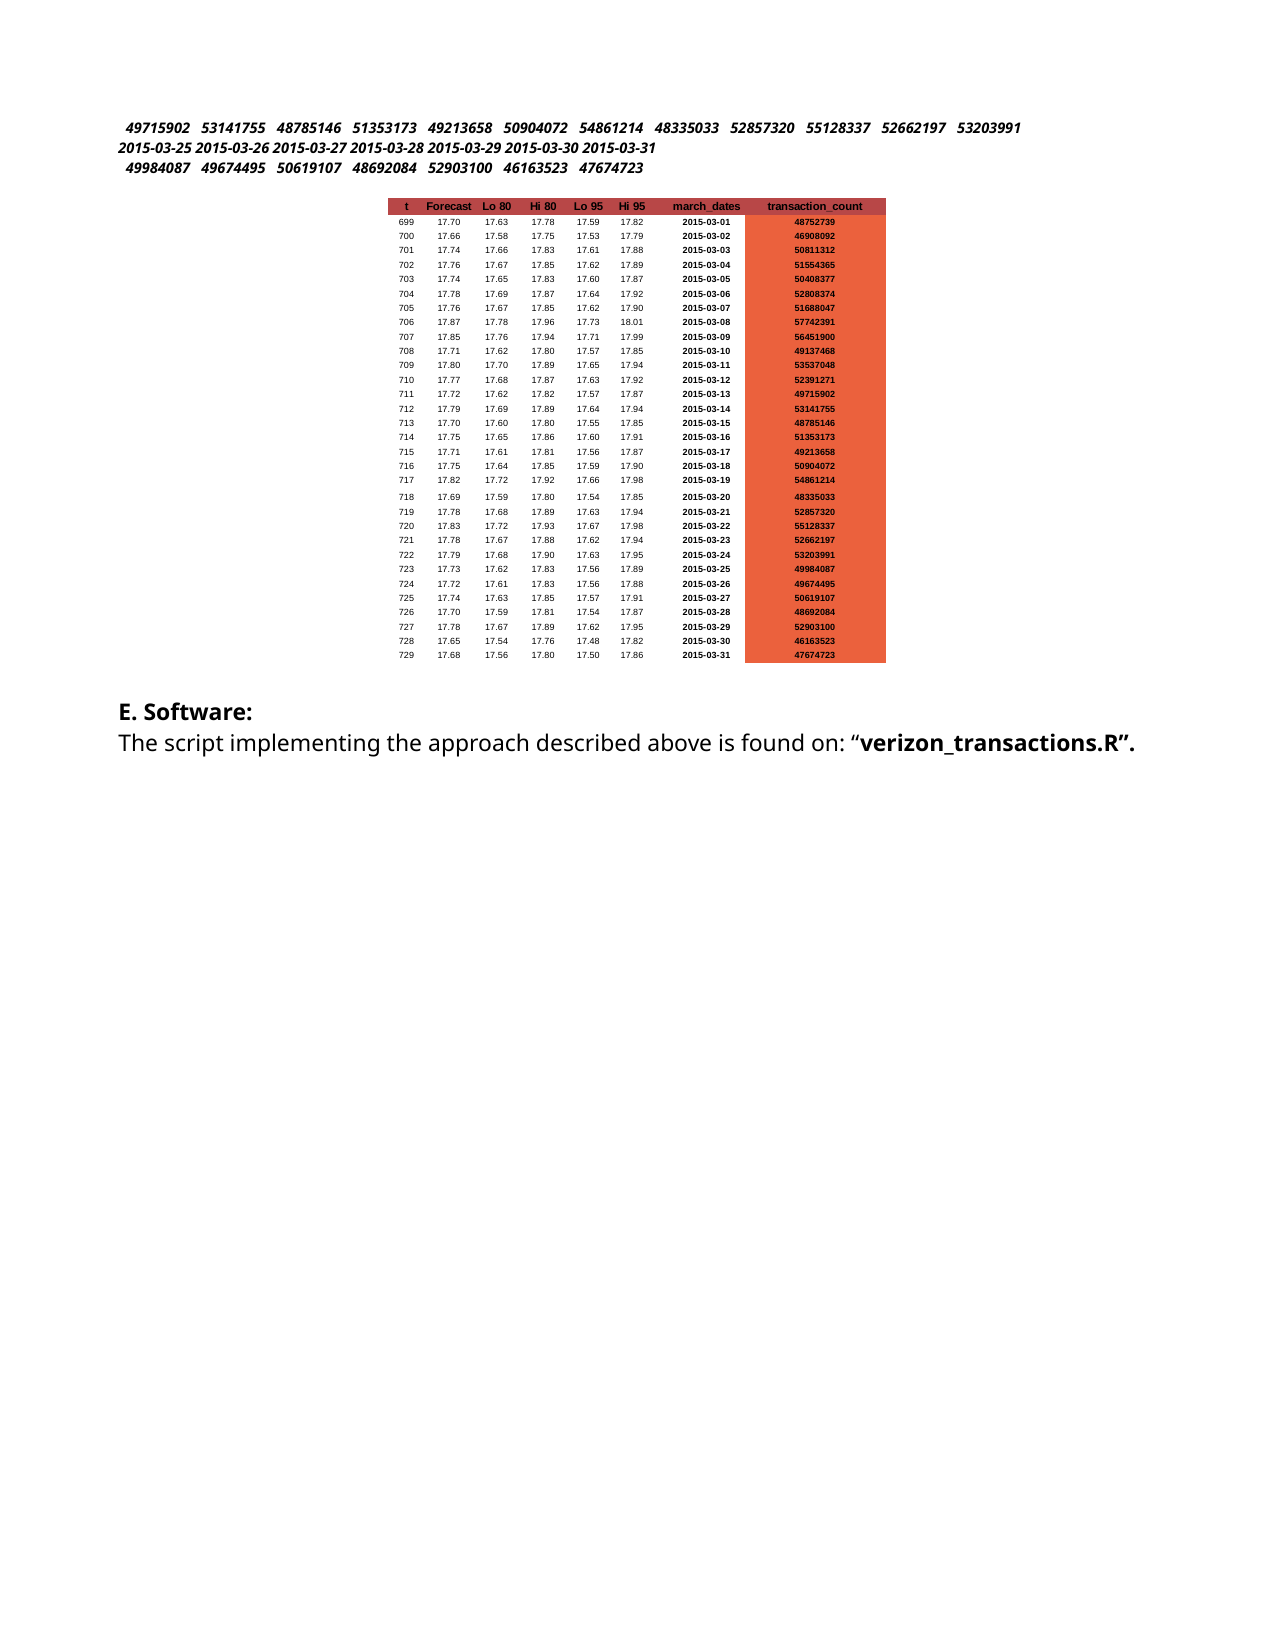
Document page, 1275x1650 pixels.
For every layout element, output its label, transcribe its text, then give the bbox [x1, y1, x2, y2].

text 49715902 53141755 48785146 51353173 49213658 50904072 54861214 48335033 52857320 55128337 52662197 53203991 [118, 118, 1157, 138]
text 2015-03-25 2015-03-26 2015-03-27 2015-03-28 2015-03-29 2015-03-30 2015-03-31 [118, 138, 1157, 158]
text The script implementing the approach described above is found on: “verizon_transactions.R”. [118, 727, 1157, 758]
text 49984087 49674495 50619107 48692084 52903100 46163523 47674723 [118, 158, 1157, 178]
text E. Software: [118, 695, 1157, 727]
